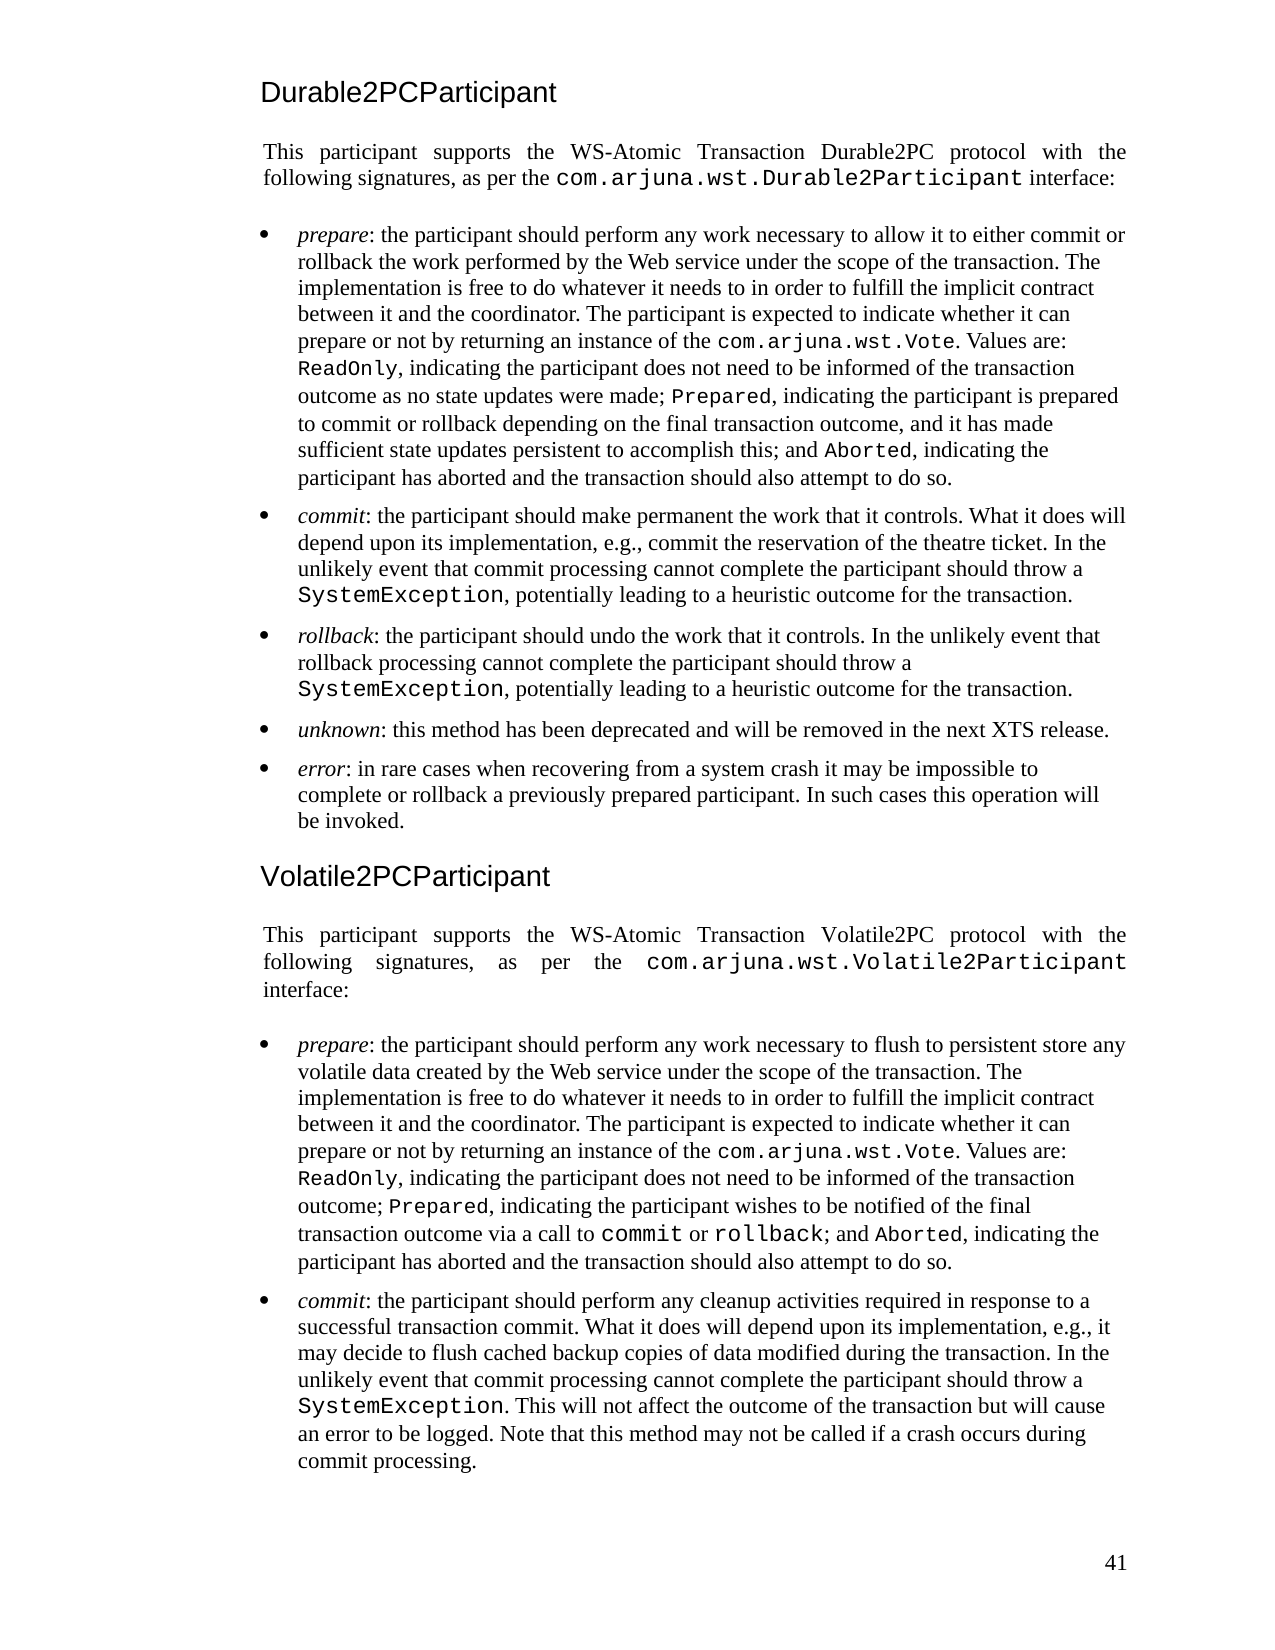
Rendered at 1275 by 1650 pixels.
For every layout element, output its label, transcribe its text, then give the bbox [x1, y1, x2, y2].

list commit: the participant should make permanent the work that it controls. What it does will depend upon its implementation, e.g., commit the reservation of the theatre ticket. In the unlikely event that commit processing cannot complete the participant should throw a SystemException, potentially leading to a heuristic outcome for the transaction. [260, 502, 1127, 610]
list rollback: the participant should undo the work that it controls. In the unlikely event that rollback processing cannot complete the participant should throw a SystemException, potentially leading to a heuristic outcome for the transaction. [260, 622, 1127, 703]
list prepare: the participant should perform any work necessary to flush to persistent store any volatile data created by the Web service under the scope of the transaction. The implementation is free to do whatever it needs to in order to fulfill the implicit contract between it and the coordinator. The participant is expected to indicate whether it can prepare or not by returning an instance of the com.arjuna.wst.Vote. Values are: ReadOnly, indicating the participant does not need to be informed of the transaction outcome; Prepared, indicating the participant wishes to be notified of the final transaction outcome via a call to commit or rollback; and Aborted, indicating the participant has aborted and the transaction should also attempt to do so. [260, 1031, 1127, 1274]
text Volatile2PCParticipant [260, 859, 1127, 892]
text This participant supports the WS-Atomic Transaction Durable2PC protocol with the following signatures, as per the com.arjuna.wst.Durable2Participant interface: [263, 138, 1127, 192]
list error: in rare cases when recovering from a system crash it may be impossible to complete or rollback a previously prepared participant. In such cases this operation will be invoked. [260, 754, 1127, 834]
text Durable2PCParticipant [260, 75, 1127, 108]
text This participant supports the WS-Atomic Transaction Volatile2PC protocol with the following signatures, as per the com.arjuna.wst.Volatile2Participant interface: [263, 921, 1127, 1002]
list unknown: this method has been deprecated and will be removed in the next XTS release. [260, 716, 1127, 742]
list commit: the participant should perform any cleanup activities required in response to a successful transaction commit. What it does will depend upon its implementation, e.g., it may decide to flush cached backup copies of data modified during the transaction. In the unlikely event that commit processing cannot complete the participant should throw a SystemException. This will not affect the outcome of the transaction but will cause an error to be logged. Note that this method may not be called if a crash occurs during commit processing. [260, 1287, 1127, 1473]
list prepare: the participant should perform any work necessary to allow it to either commit or rollback the work performed by the Web service under the scope of the transaction. The implementation is free to do whatever it needs to in order to fulfill the implicit contract between it and the coordinator. The participant is expected to indicate whether it can prepare or not by returning an instance of the com.arjuna.wst.Vote. Values are: ReadOnly, indicating the participant does not need to be informed of the transaction outcome as no state updates were made; Prepared, indicating the participant is prepared to commit or rollback depending on the final transaction outcome, and it has made sufficient state updates persistent to accomplish this; and Aborted, indicating the participant has aborted and the transaction should also attempt to do so. [260, 221, 1127, 490]
